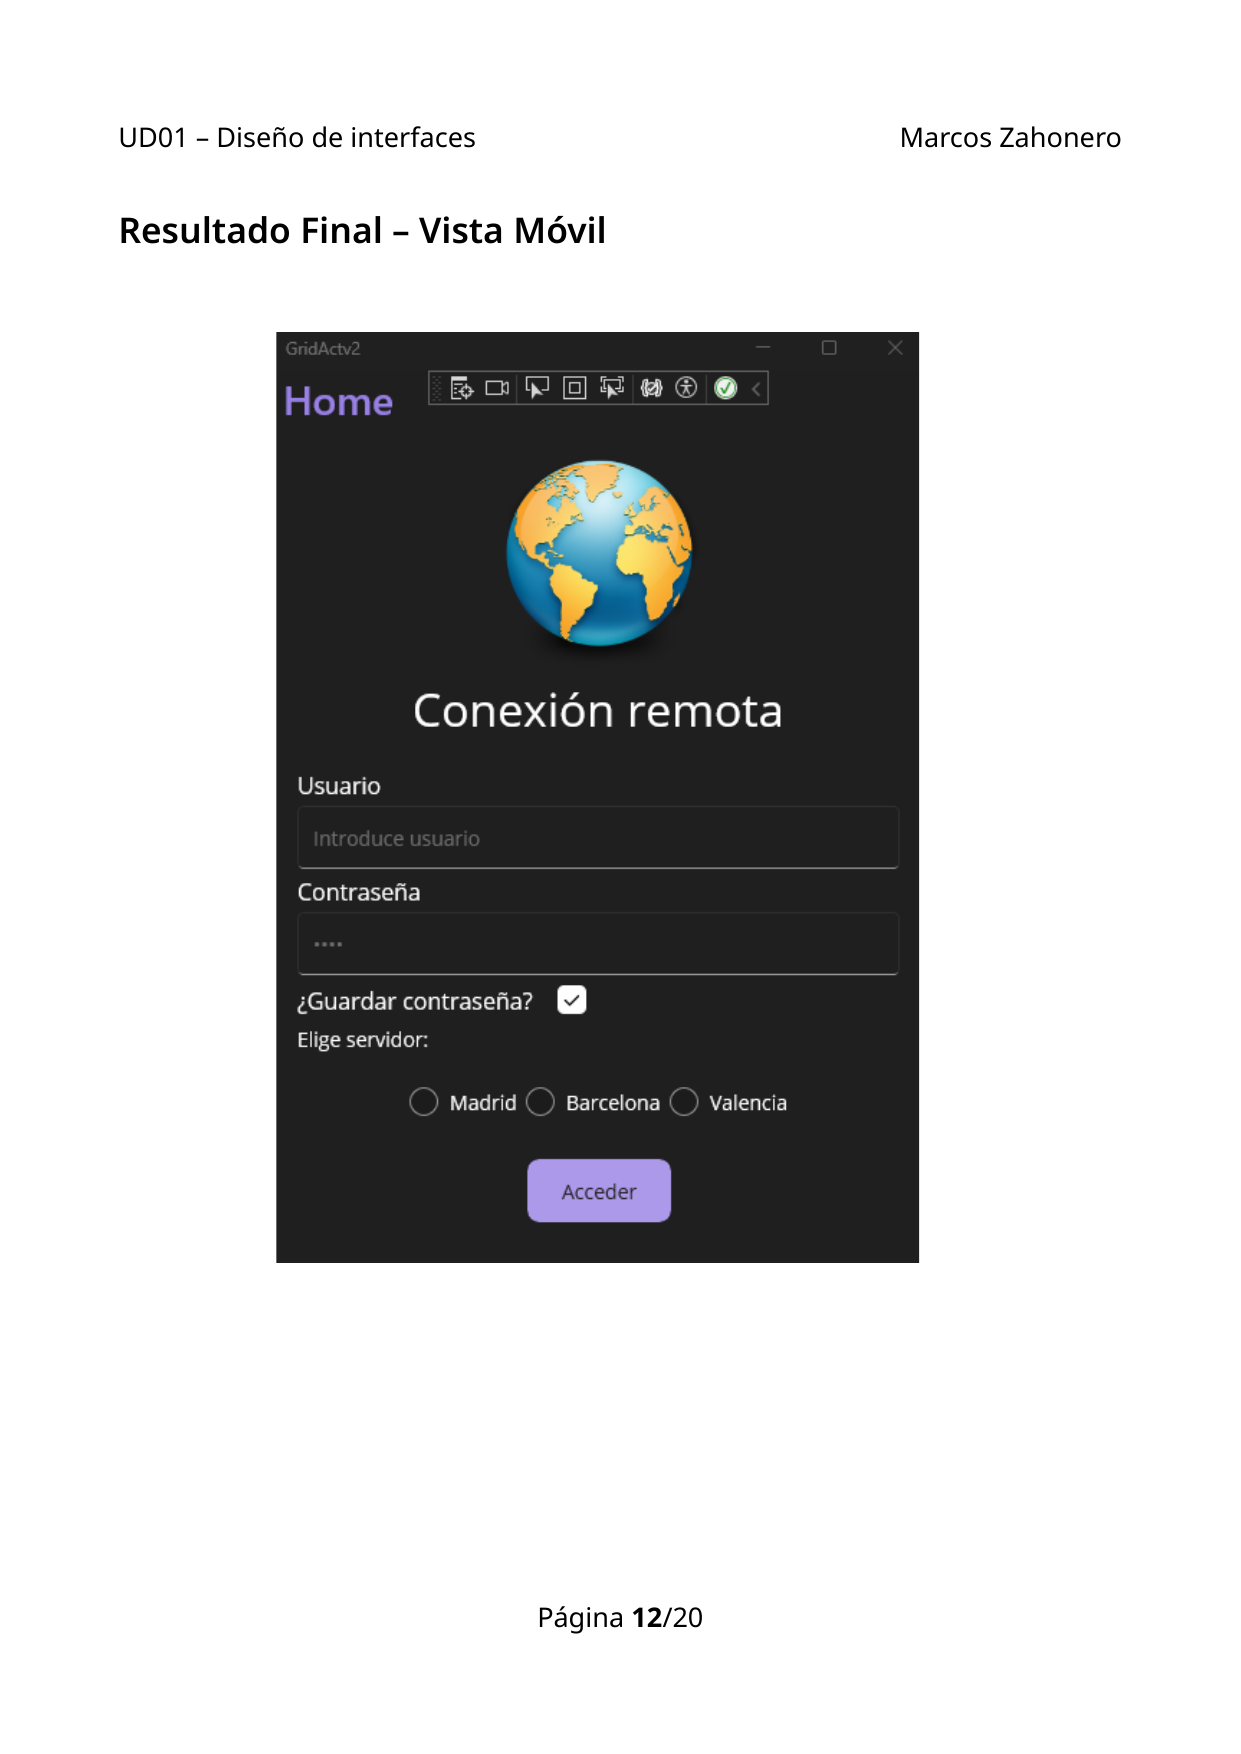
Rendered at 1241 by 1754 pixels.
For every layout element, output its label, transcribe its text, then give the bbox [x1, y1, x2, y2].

subtitle Resultado Final – Vista Móvil [118, 205, 1122, 253]
picture [276, 332, 920, 1263]
